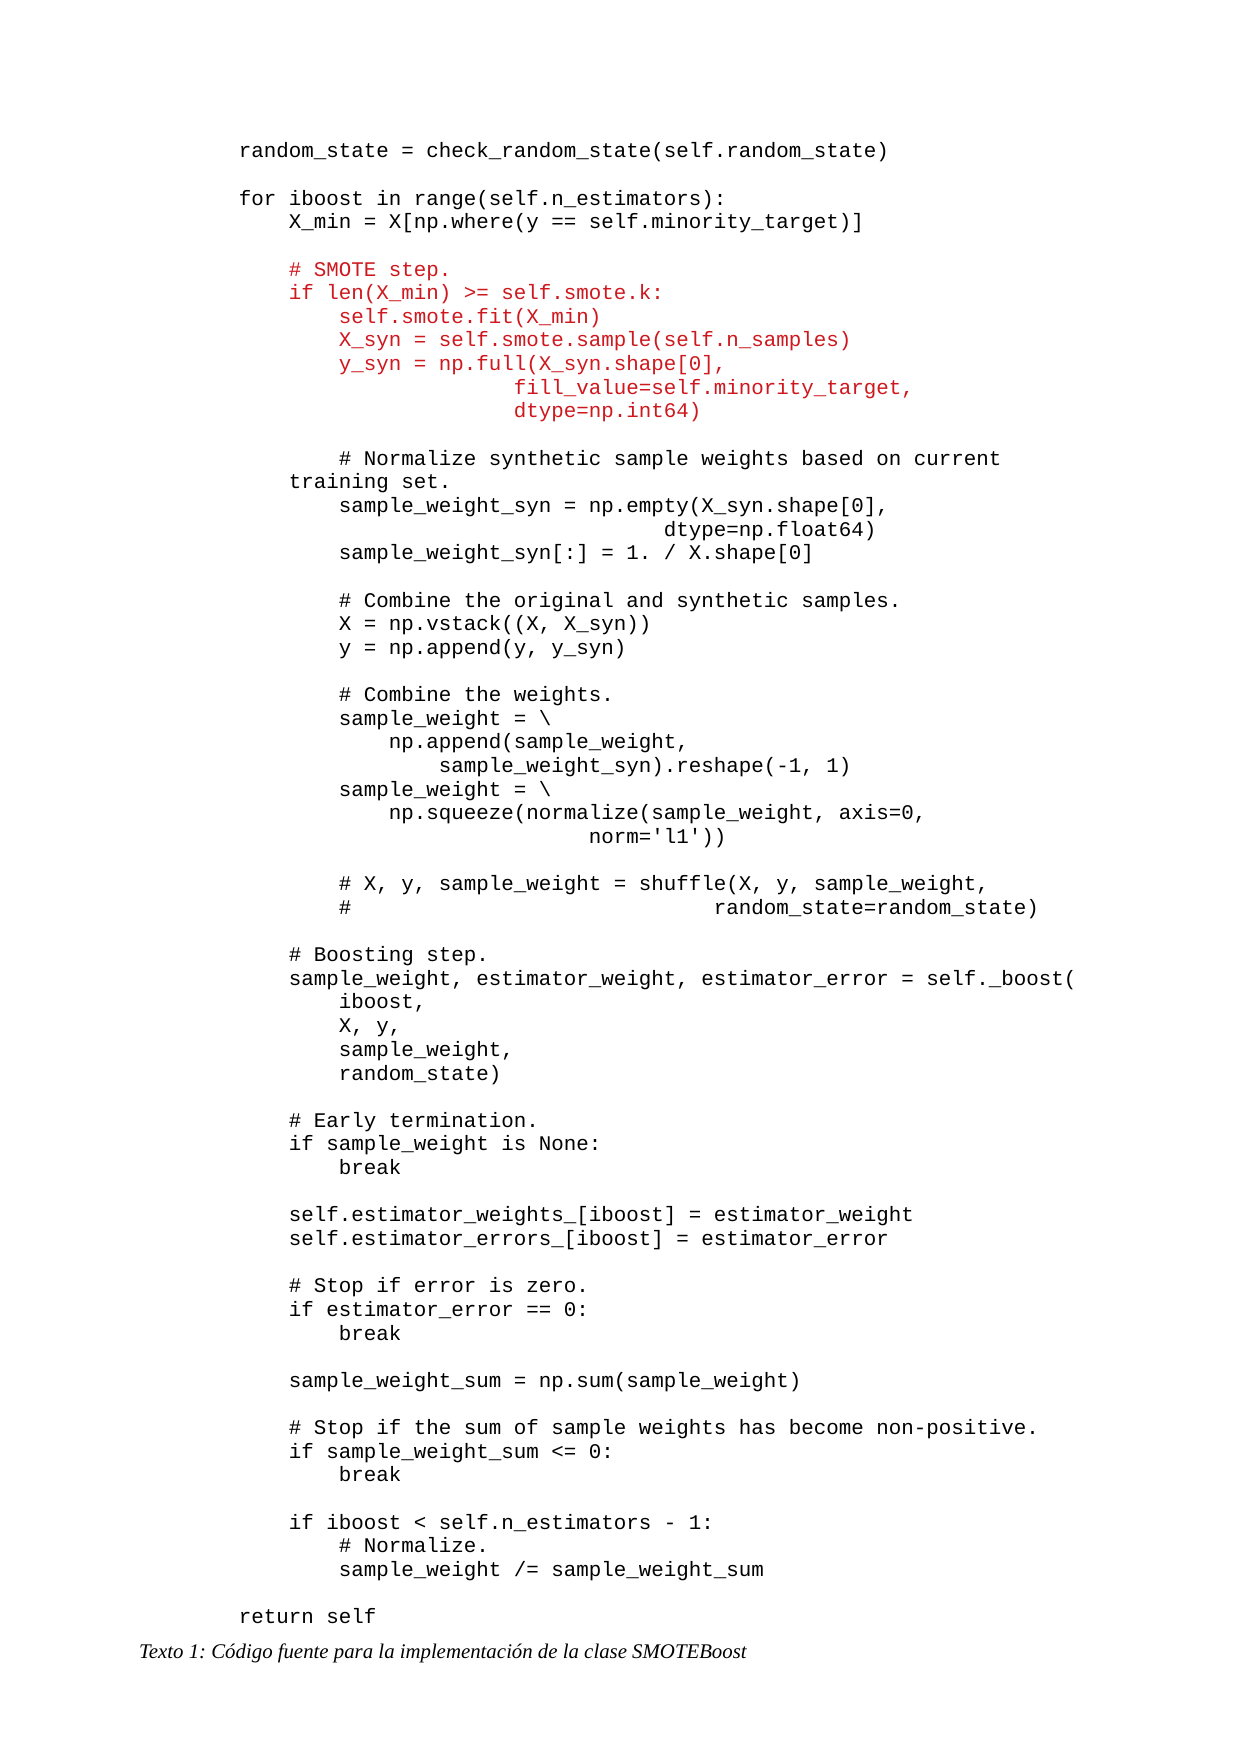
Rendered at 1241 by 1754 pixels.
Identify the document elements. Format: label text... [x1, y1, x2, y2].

text Texto 1: Código fuente para la implementación de la clase SMOTEBoost [139, 129, 1086, 1663]
